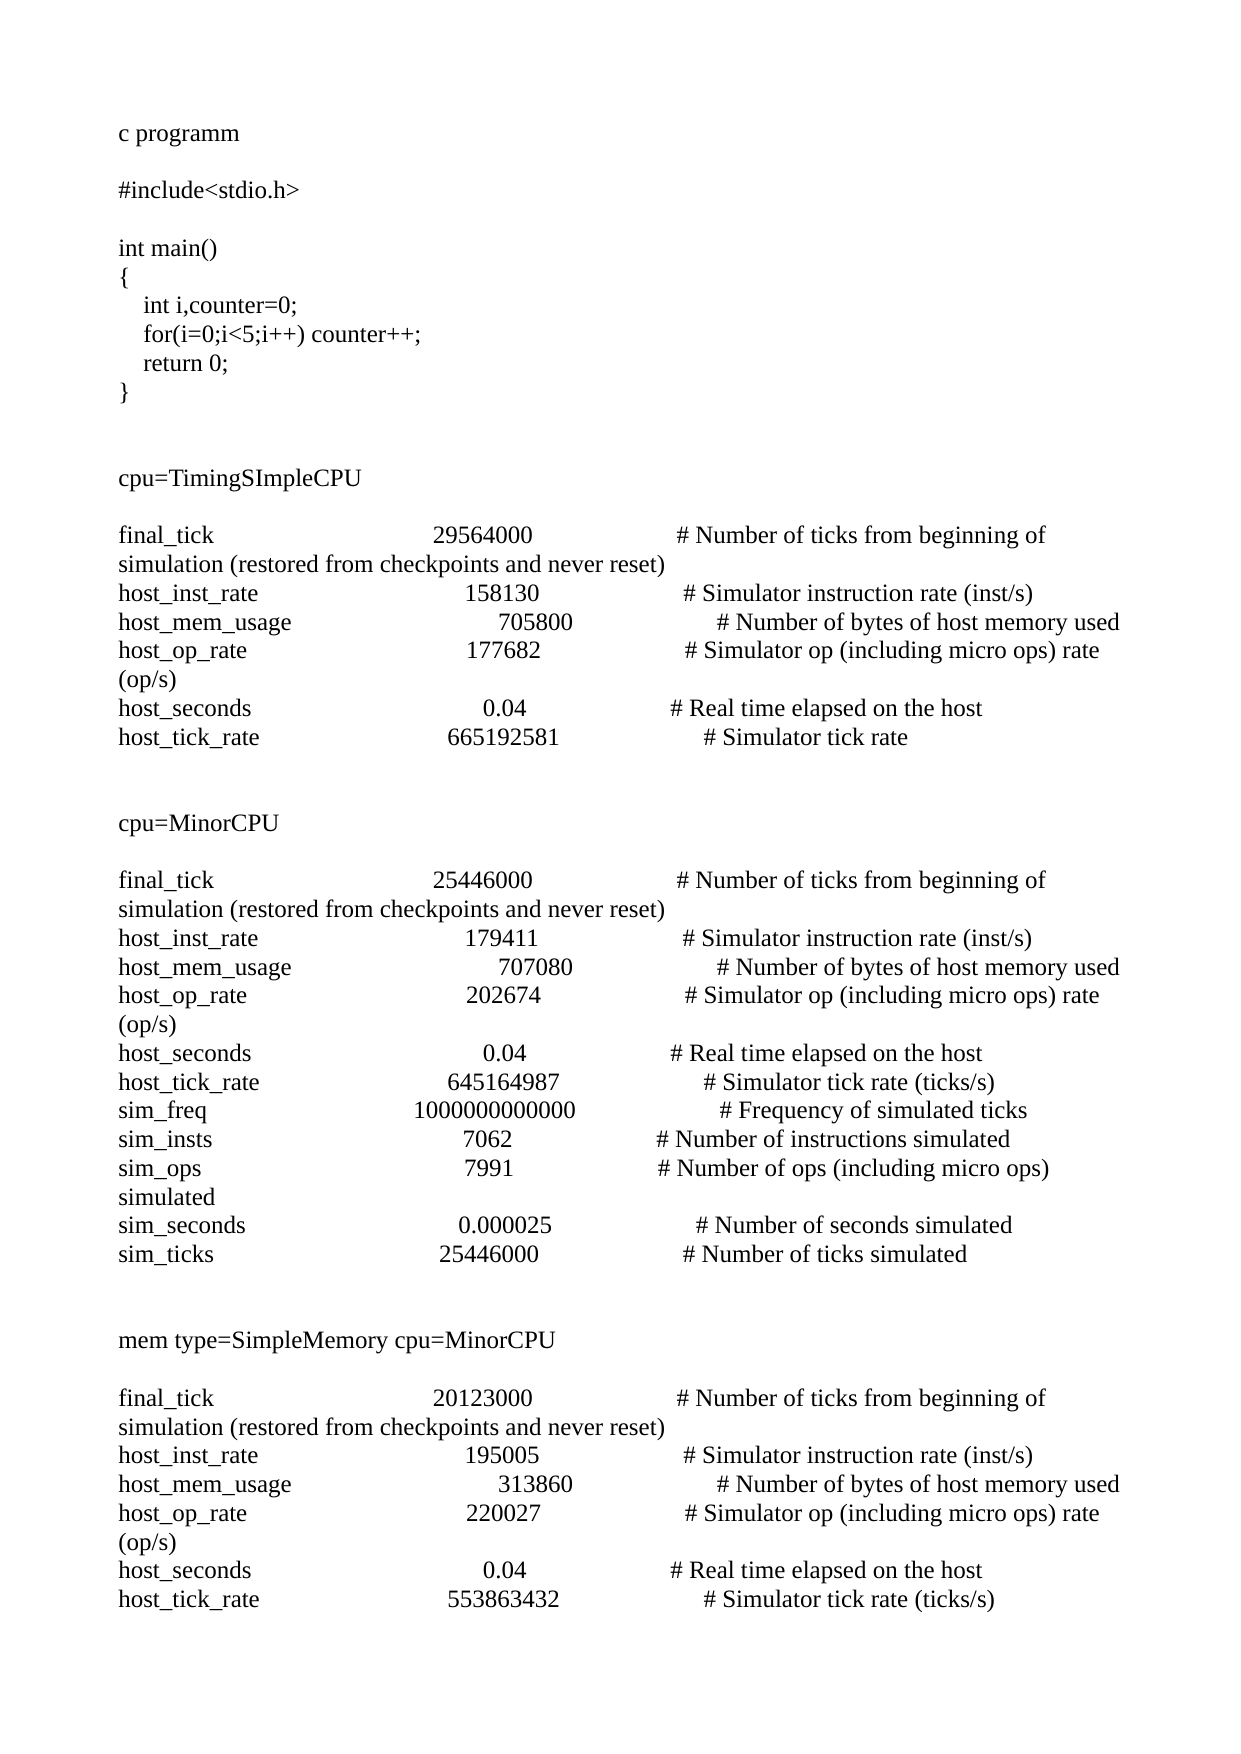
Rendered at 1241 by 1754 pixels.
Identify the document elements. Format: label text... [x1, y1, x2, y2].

text } [118, 377, 1122, 406]
text sim_ticks 25446000 # Number of ticks simulated [118, 1239, 1122, 1268]
text host_seconds 0.04 # Real time elapsed on the host [118, 1038, 1122, 1067]
text { [118, 262, 1122, 291]
text host_mem_usage 313860 # Number of bytes of host memory used [118, 1469, 1122, 1498]
text for(i=0;i<5;i++) counter++; [118, 319, 1122, 348]
text mem type=SimpleMemory cpu=MinorCPU [118, 1326, 1122, 1354]
text int i,counter=0; [118, 291, 1122, 319]
text host_mem_usage 705800 # Number of bytes of host memory used [118, 607, 1122, 636]
text host_tick_rate 553863432 # Simulator tick rate (ticks/s) [118, 1584, 1122, 1613]
text host_mem_usage 707080 # Number of bytes of host memory used [118, 952, 1122, 981]
text host_inst_rate 158130 # Simulator instruction rate (inst/s) [118, 578, 1122, 607]
text final_tick 25446000 # Number of ticks from beginning of simulation (restored from checkpoints and never reset) [118, 866, 1122, 923]
text host_seconds 0.04 # Real time elapsed on the host [118, 1556, 1122, 1584]
text sim_seconds 0.000025 # Number of seconds simulated [118, 1211, 1122, 1239]
text int main() [118, 233, 1122, 262]
text host_tick_rate 645164987 # Simulator tick rate (ticks/s) [118, 1067, 1122, 1096]
text cpu=TimingSImpleCPU [118, 463, 1122, 492]
text #include<stdio.h> [118, 176, 1122, 204]
text host_op_rate 220027 # Simulator op (including micro ops) rate (op/s) [118, 1498, 1122, 1556]
text host_op_rate 177682 # Simulator op (including micro ops) rate (op/s) [118, 636, 1122, 693]
text sim_freq 1000000000000 # Frequency of simulated ticks [118, 1096, 1122, 1124]
text final_tick 29564000 # Number of ticks from beginning of simulation (restored from checkpoints and never reset) [118, 521, 1122, 578]
text c programm [118, 118, 1122, 147]
text sim_insts 7062 # Number of instructions simulated [118, 1124, 1122, 1153]
text sim_ops 7991 # Number of ops (including micro ops) simulated [118, 1153, 1122, 1211]
text host_op_rate 202674 # Simulator op (including micro ops) rate (op/s) [118, 981, 1122, 1038]
text final_tick 20123000 # Number of ticks from beginning of simulation (restored from checkpoints and never reset) [118, 1383, 1122, 1441]
text host_inst_rate 179411 # Simulator instruction rate (inst/s) [118, 923, 1122, 952]
text host_inst_rate 195005 # Simulator instruction rate (inst/s) [118, 1441, 1122, 1469]
text cpu=MinorCPU [118, 808, 1122, 837]
text return 0; [118, 348, 1122, 377]
text host_seconds 0.04 # Real time elapsed on the host [118, 693, 1122, 722]
text host_tick_rate 665192581 # Simulator tick rate [118, 722, 1122, 751]
